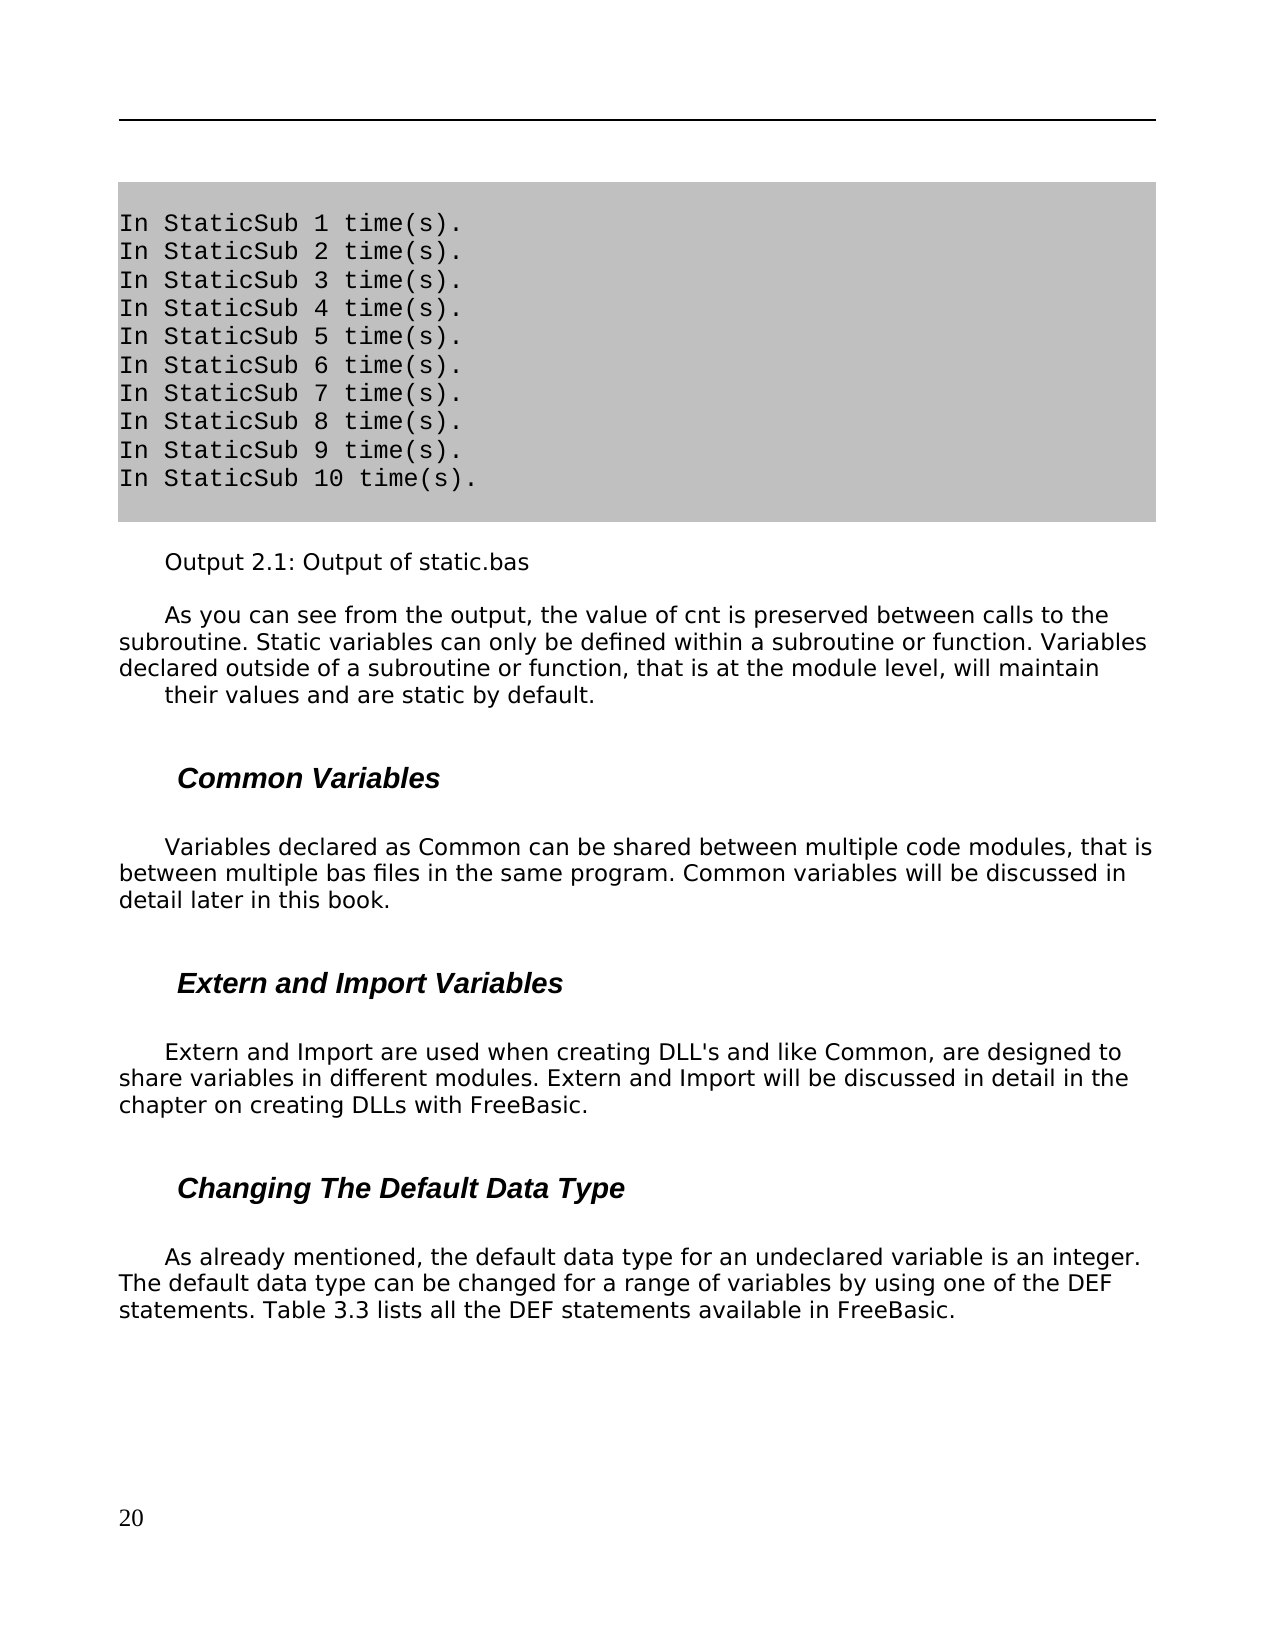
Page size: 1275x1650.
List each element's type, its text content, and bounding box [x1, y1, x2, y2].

subtitle Extern and Import Variables [118, 966, 1156, 999]
text Output 2.1: Output of static.bas [118, 549, 1156, 576]
text In StaticSub 7 time(s). [118, 381, 1156, 409]
text In StaticSub 8 time(s). [118, 409, 1156, 437]
text In StaticSub 6 time(s). [118, 352, 1156, 381]
text In StaticSub 4 time(s). [118, 296, 1156, 324]
text Extern and Import are used when creating DLL's and like Common, are designed to share variables in different modules. Extern and Import will be discussed in detail in the chapter on creating DLLs with FreeBasic. [118, 1039, 1156, 1119]
text Variables declared as Common can be shared between multiple code modules, that is between multiple bas files in the same program. Common variables will be discussed in detail later in this book. [118, 834, 1156, 914]
text As already mentioned, the default data type for an undeclared variable is an integer. The default data type can be changed for a range of variables by using one of the DEF statements. Table 3.3 lists all the DEF statements available in FreeBasic. [118, 1244, 1156, 1324]
text their values and are static by default. [118, 682, 1156, 709]
text In StaticSub 3 time(s). [118, 267, 1156, 296]
text In StaticSub 9 time(s). [118, 437, 1156, 466]
subtitle Common Variables [118, 761, 1156, 795]
text In StaticSub 10 time(s). [118, 466, 1156, 494]
subtitle Changing The Default Data Type [118, 1171, 1156, 1204]
text In StaticSub 2 time(s). [118, 239, 1156, 267]
text In StaticSub 5 time(s). [118, 324, 1156, 352]
text In StaticSub 1 time(s). [118, 211, 1156, 239]
text As you can see from the output, the value of cnt is preserved between calls to the subroutine. Static variables can only be defined within a subroutine or function. Variables declared outside of a subroutine or function, that is at the module level, will maintain [118, 602, 1156, 682]
